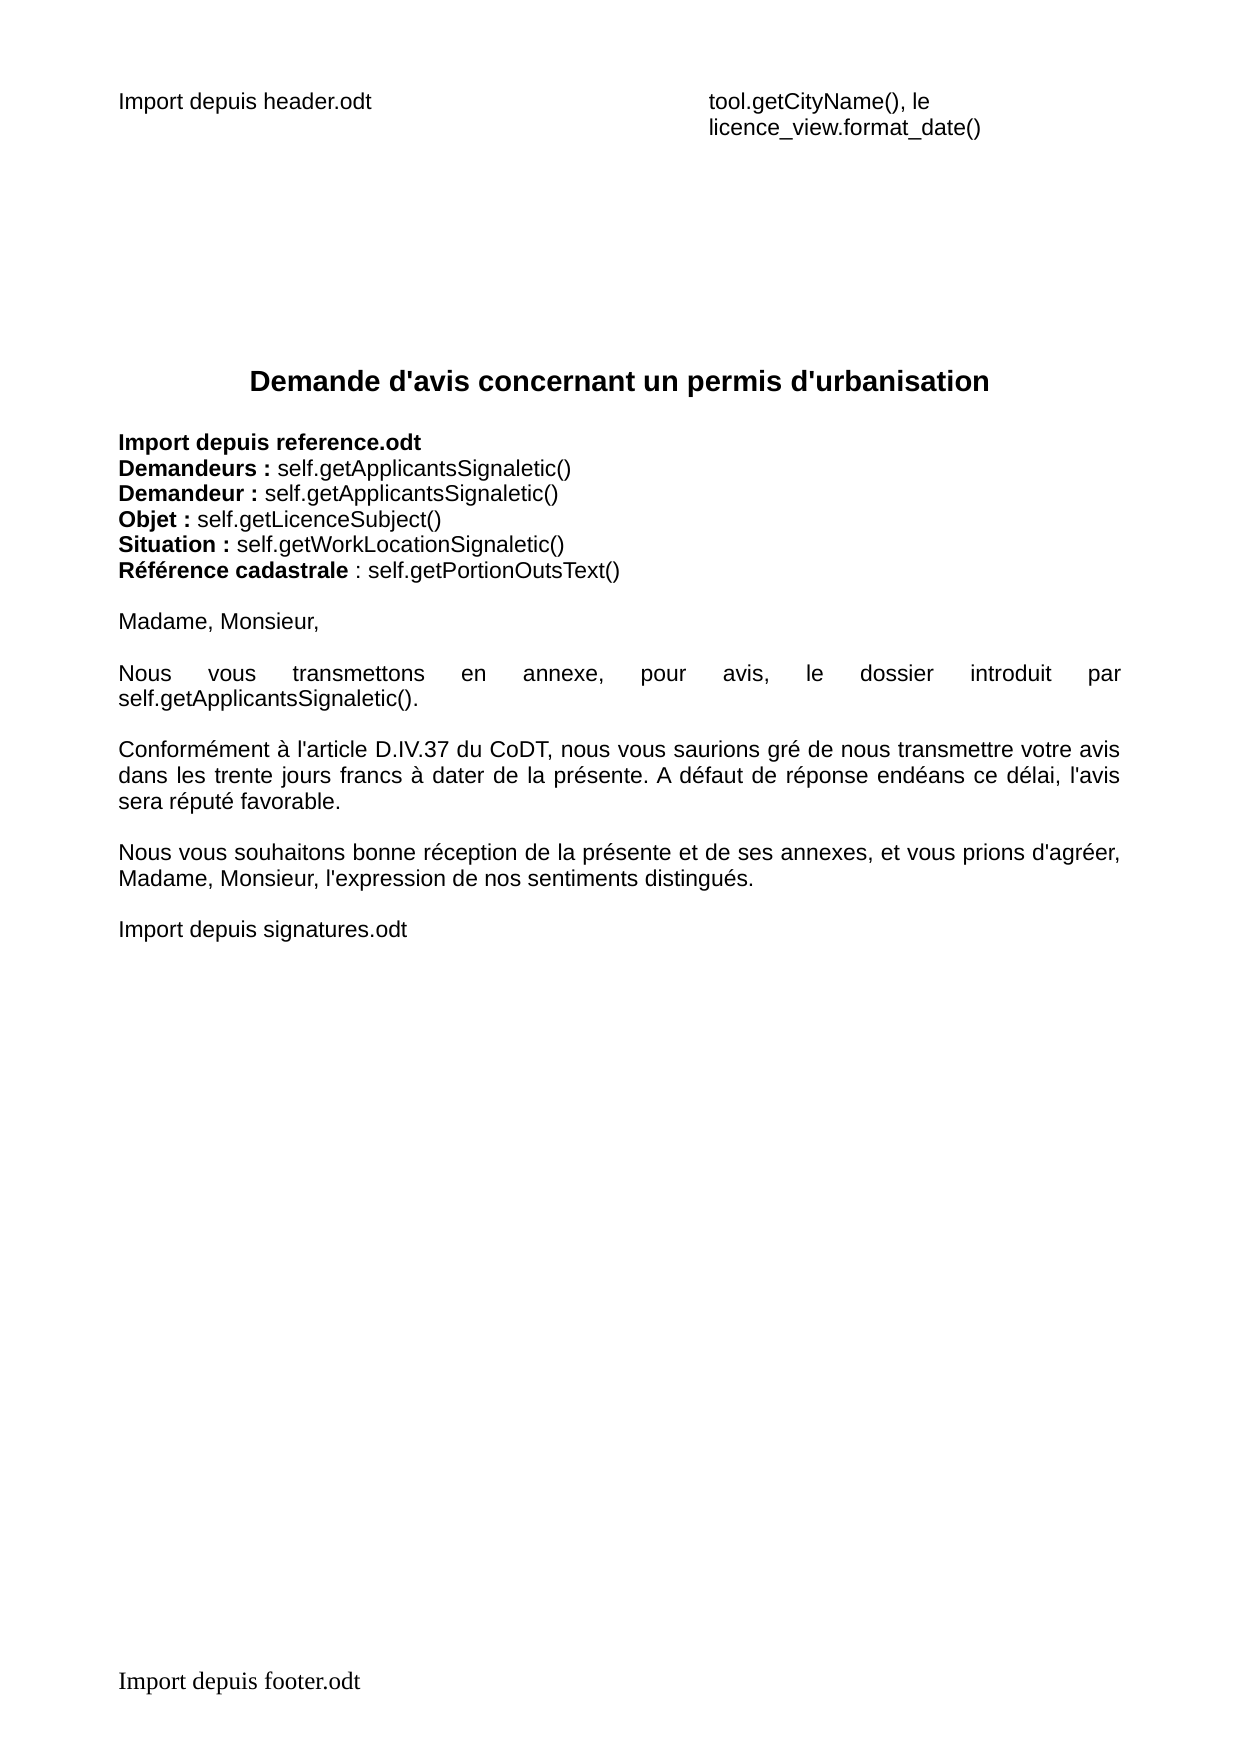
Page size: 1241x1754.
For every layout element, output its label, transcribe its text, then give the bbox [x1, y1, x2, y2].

table_header Import depuis header.odt [118, 89, 708, 304]
text Objet : self.getLicenceSubject() [118, 507, 1122, 532]
text Conformément à l'article D.IV.37 du CoDT, nous vous saurions gré de nous transmettre votre avis dans les trente jours francs à dater de la présente. A défaut de réponse endéans ce délai, l'avis sera réputé favorable. [118, 737, 1122, 814]
text Référence cadastrale : self.getPortionOutsText() [118, 558, 1122, 583]
text Import depuis reference.odt [118, 430, 1122, 455]
text Nous vous souhaitons bonne réception de la présente et de ses annexes, et vous prions d'agréer, Madame, Monsieur, l'expression de nos sentiments distingués. [118, 840, 1122, 891]
text Demandeurs : self.getApplicantsSignaletic() [118, 455, 1122, 481]
text Demandeur : self.getApplicantsSignaletic() [118, 481, 1122, 507]
text Nous vous transmettons en annexe, pour avis, le dossier introduit par self.getApplicantsSignaletic(). [118, 660, 1122, 712]
text Situation : self.getWorkLocationSignaletic() [118, 532, 1122, 558]
title Demande d'avis concernant un permis d'urbanisation [118, 364, 1122, 397]
table_header tool.getCityName(), le licence_view.format_date() [709, 89, 1123, 304]
text Madame, Monsieur, [118, 609, 1122, 635]
text Import depuis signatures.odt [118, 917, 1122, 942]
